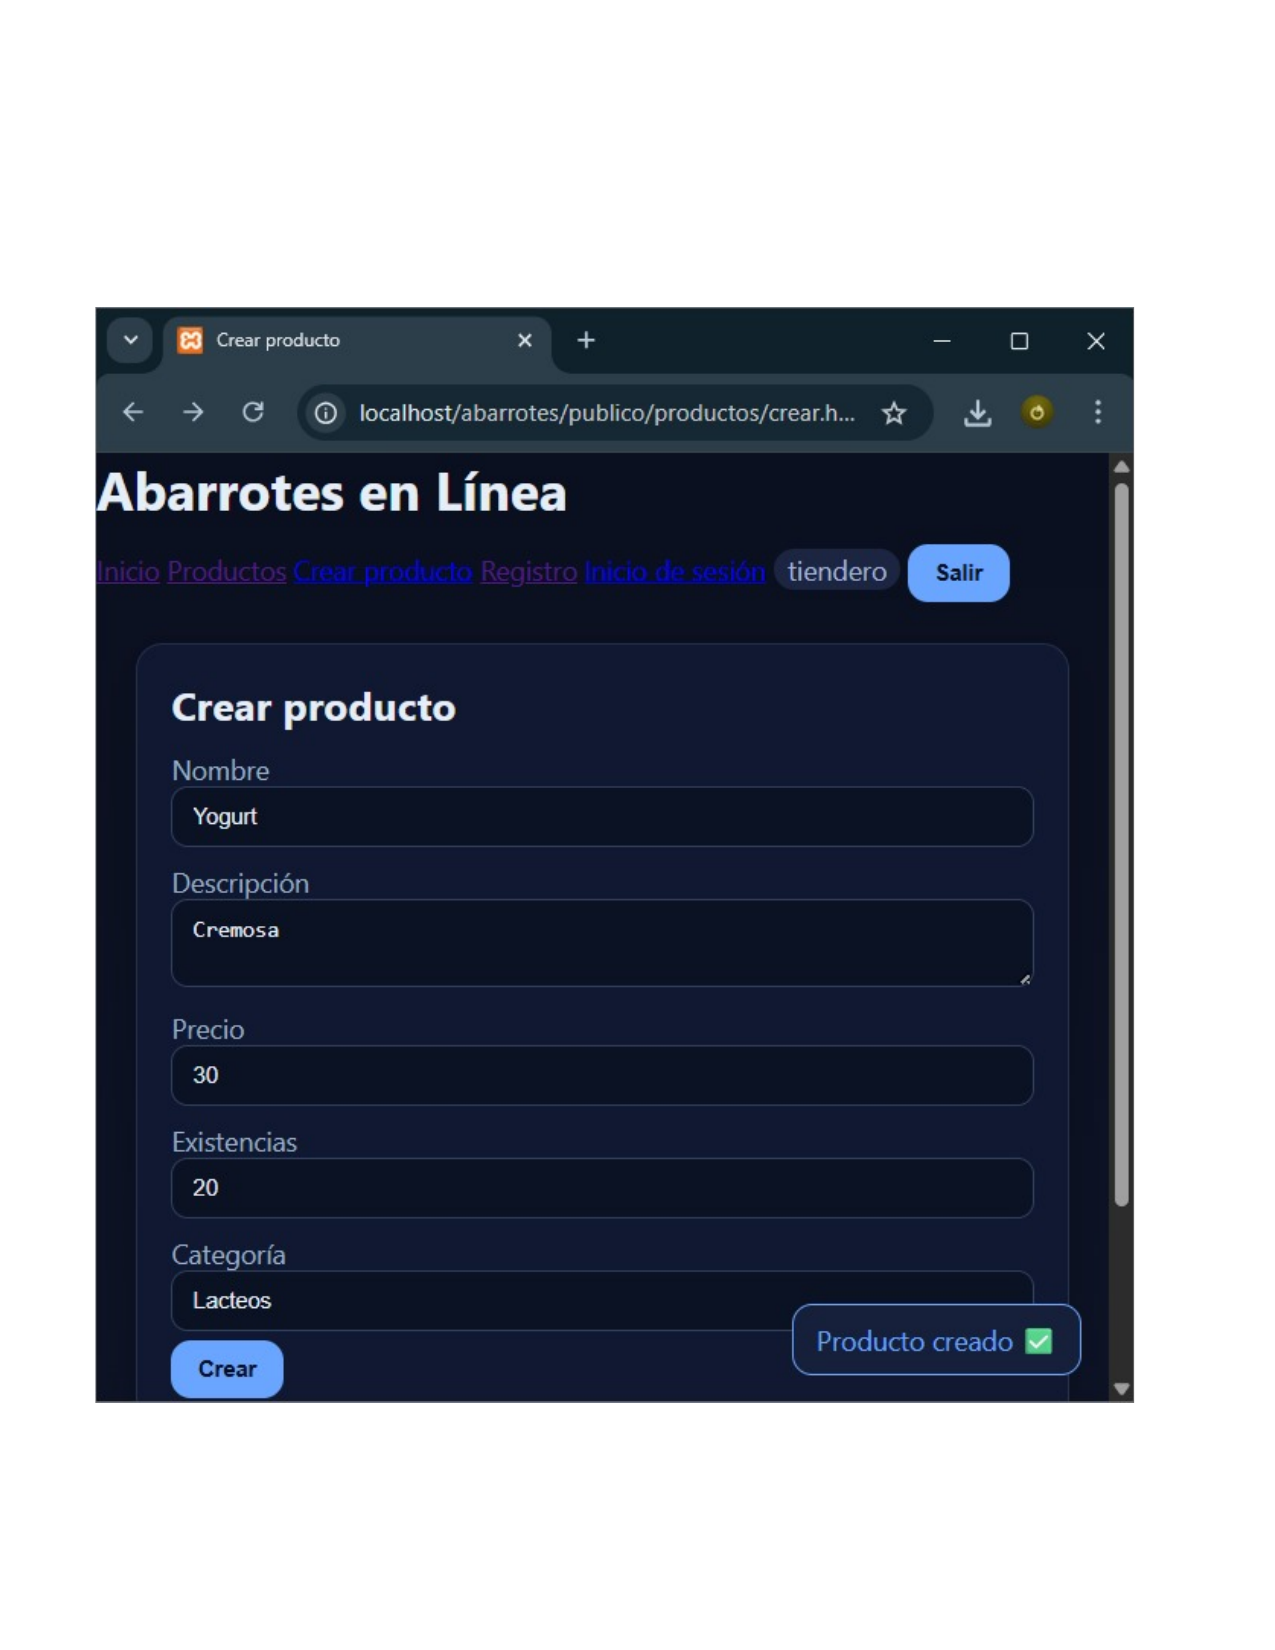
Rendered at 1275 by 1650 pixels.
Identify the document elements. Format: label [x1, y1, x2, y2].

picture [95, 307, 1135, 1403]
